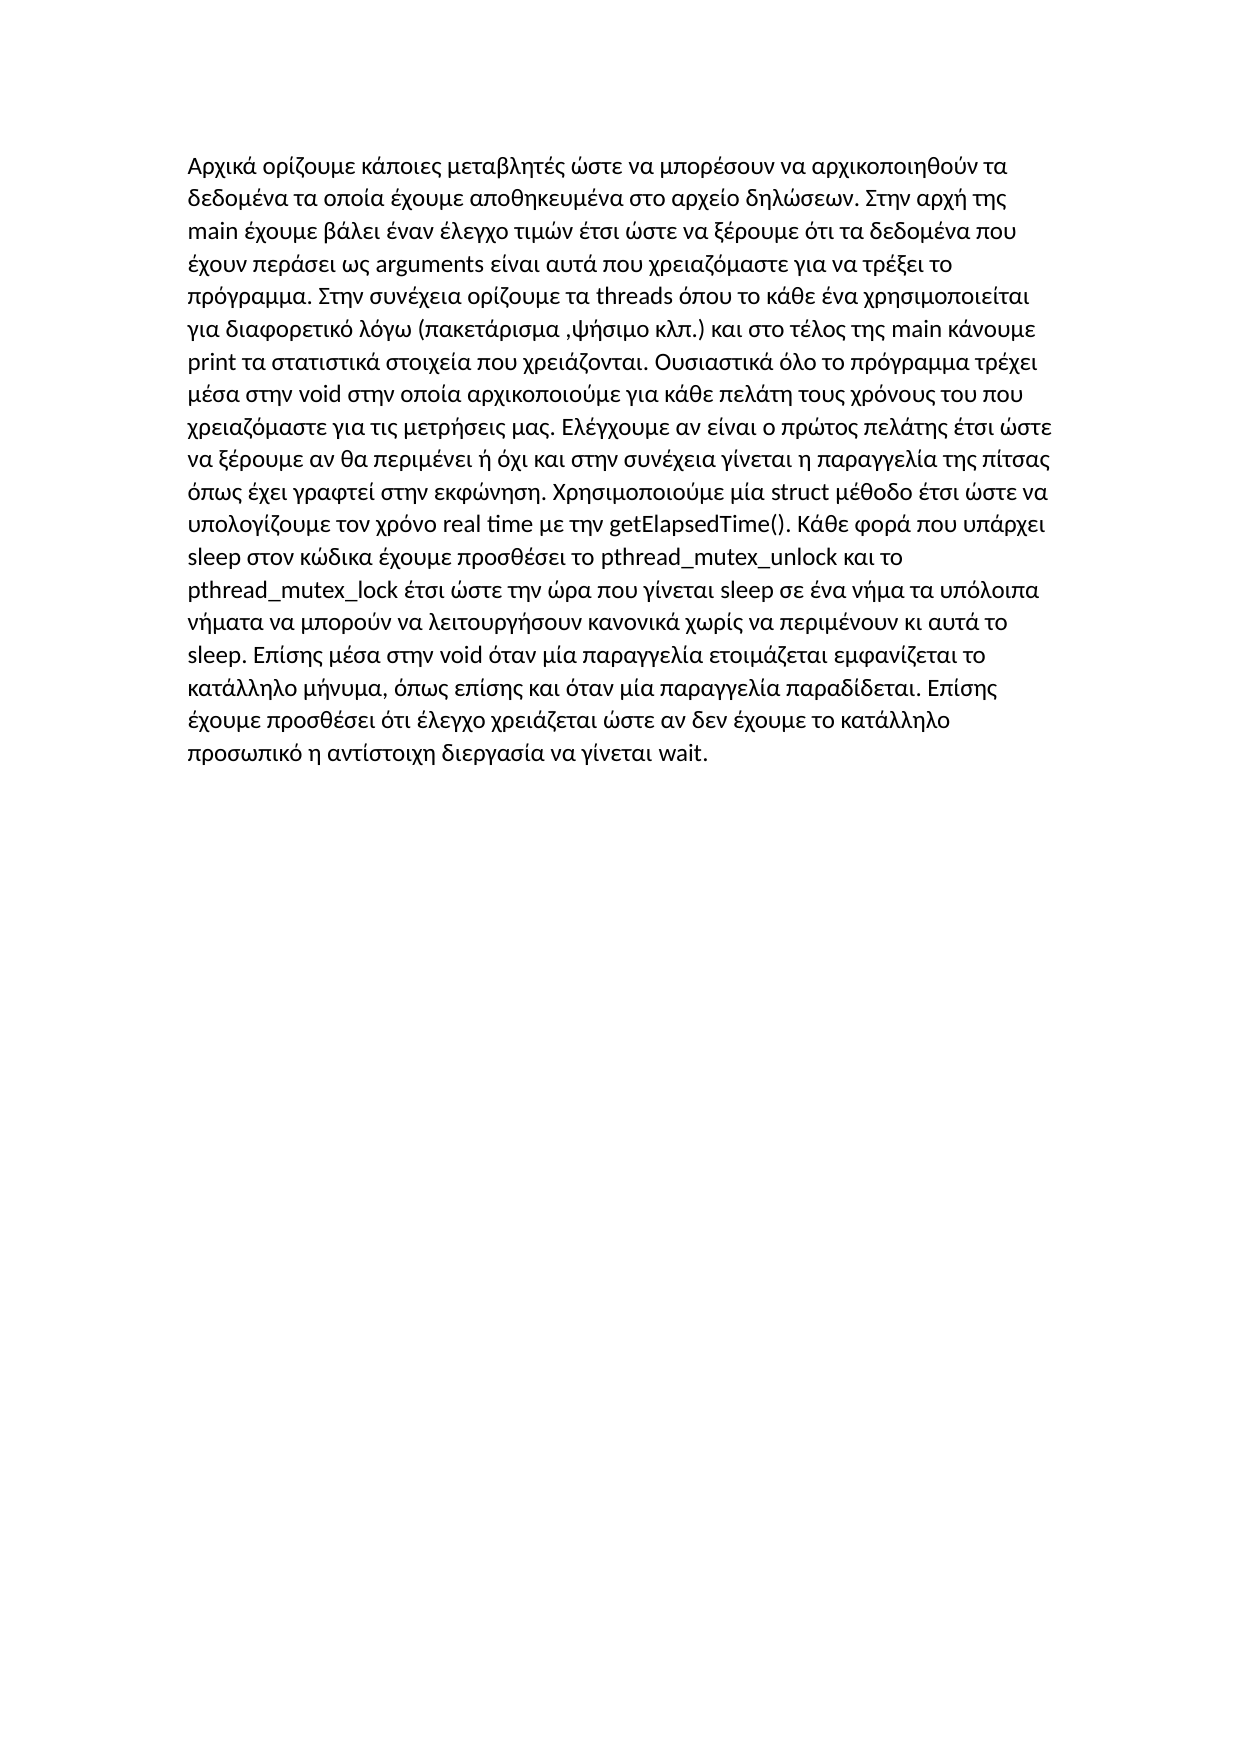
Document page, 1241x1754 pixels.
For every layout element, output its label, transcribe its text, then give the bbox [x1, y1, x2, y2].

text Αρχικά ορίζουμε κάποιες μεταβλητές ώστε να μπορέσουν να αρχικοποιηθούν τα δεδομένα τα οποία έχουμε αποθηκευμένα στο αρχείο δηλώσεων. Στην αρχή της main έχουμε βάλει έναν έλεγχο τιμών έτσι ώστε να ξέρουμε ότι τα δεδομένα που έχουν περάσει ως arguments είναι αυτά που χρειαζόμαστε για να τρέξει το πρόγραμμα. Στην συνέχεια ορίζουμε τα threads όπου το κάθε ένα χρησιμοποιείται για διαφορετικό λόγω (πακετάρισμα ,ψήσιμο κλπ.) και στο τέλος της main κάνουμε print τα στατιστικά στοιχεία που χρειάζονται. Ουσιαστικά όλο το πρόγραμμα τρέχει μέσα στην void στην οποία αρχικοποιούμε για κάθε πελάτη τους χρόνους του που χρειαζόμαστε για τις μετρήσεις μας. Ελέγχουμε αν είναι ο πρώτος πελάτης έτσι ώστε να ξέρουμε αν θα περιμένει ή όχι και στην συνέχεια γίνεται η παραγγελία της πίτσας όπως έχει γραφτεί στην εκφώνηση. Χρησιμοποιούμε μία struct μέθοδο έτσι ώστε να υπολογίζουμε τον χρόνο real time με την getElapsedTime(). Κάθε φορά που υπάρχει sleep στον κώδικα έχουμε προσθέσει το pthread_mutex_unlock και το pthread_mutex_lock έτσι ώστε την ώρα που γίνεται sleep σε ένα νήμα τα υπόλοιπα νήματα να μπορούν να λειτουργήσουν κανονικά χωρίς να περιμένουν κι αυτά το sleep. Επίσης μέσα στην void όταν μία παραγγελία ετοιμάζεται εμφανίζεται το κατάλληλο μήνυμα, όπως επίσης και όταν μία παραγγελία παραδίδεται. Επίσης έχουμε προσθέσει ότι έλεγχο χρειάζεται ώστε αν δεν έχουμε το κατάλληλο προσωπικό η αντίστοιχη διεργασία να γίνεται wait. [187, 150, 1053, 767]
